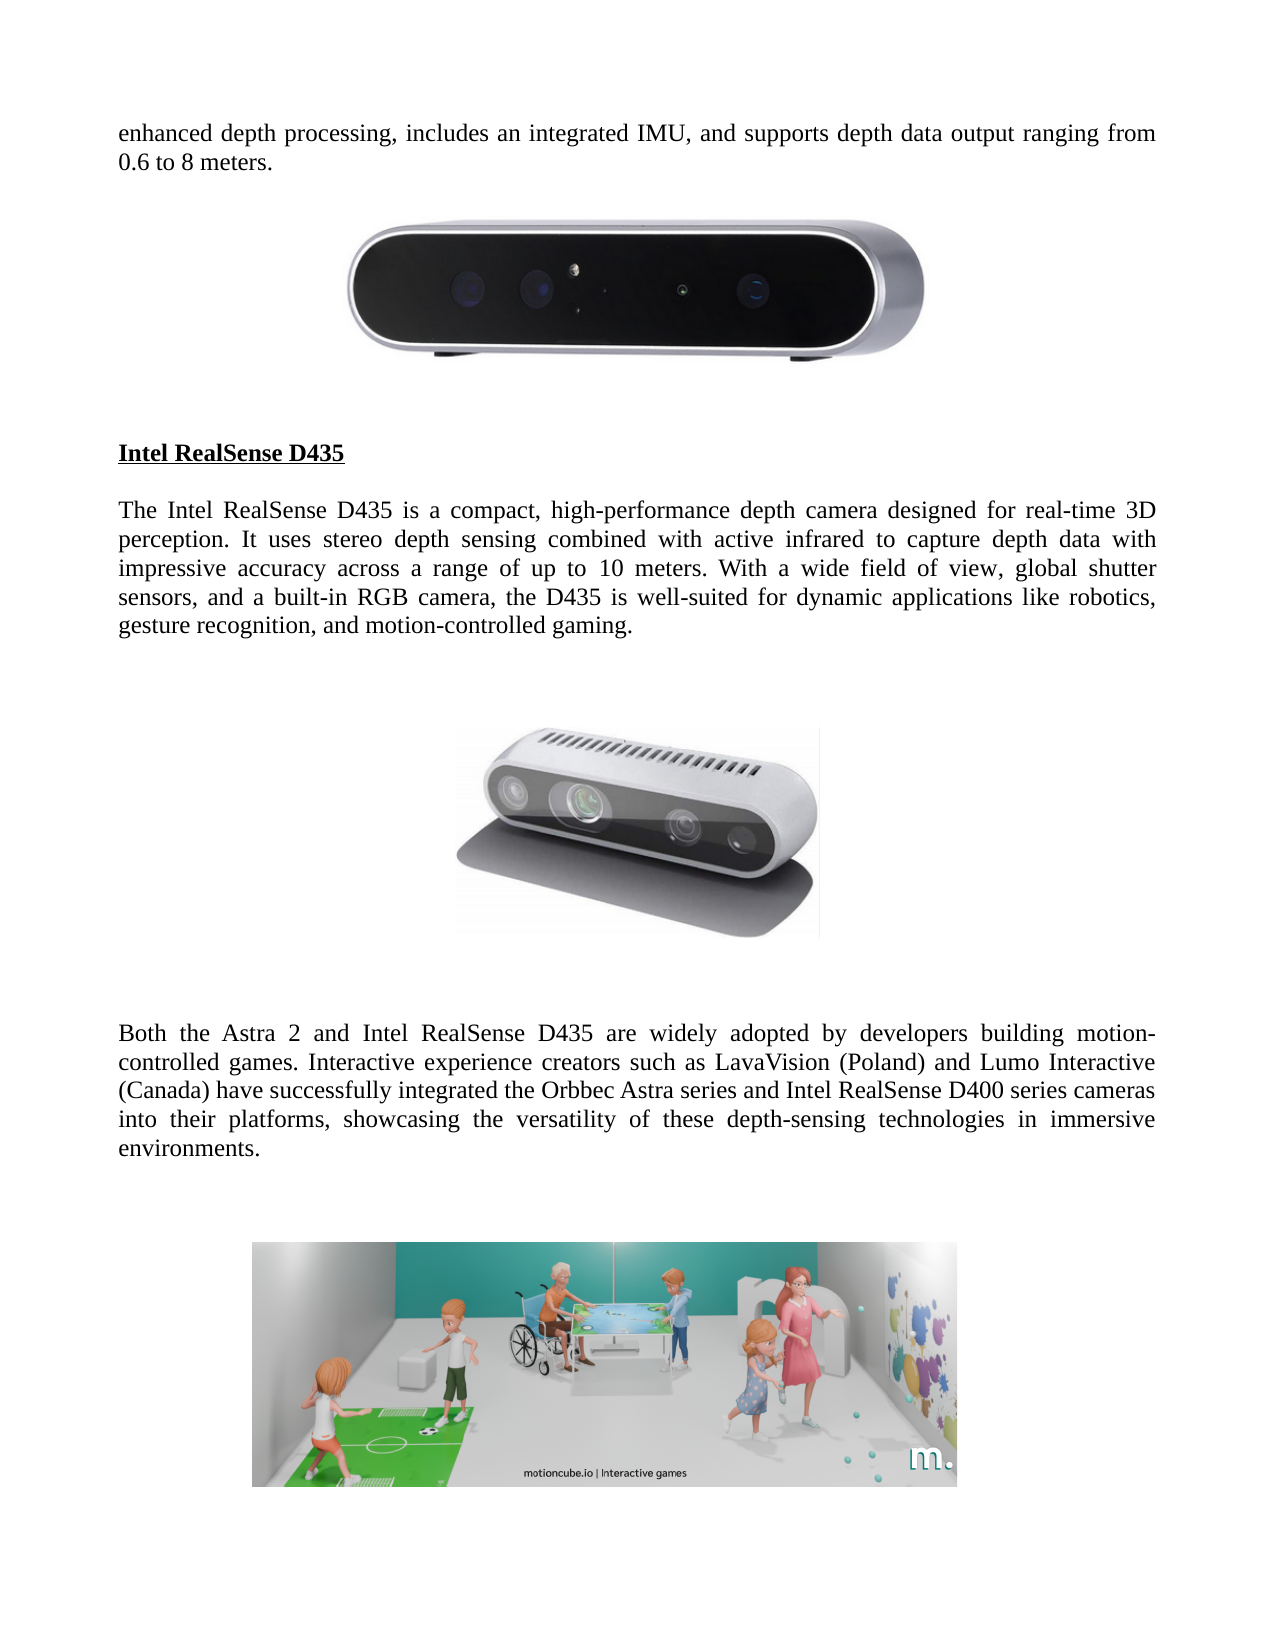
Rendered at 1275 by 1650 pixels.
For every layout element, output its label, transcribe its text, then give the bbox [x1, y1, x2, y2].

picture [335, 205, 940, 388]
text Both the Astra 2 and Intel RealSense D435 are widely adopted by developers building motion-controlled games. Interactive experience creators such as LavaVision (Poland) and Lumo Interactive (Canada) have successfully integrated the Orbbec Astra series and Intel RealSense D400 series cameras into their platforms, showcasing the versatility of these depth-sensing technologies in immersive environments. [118, 1018, 1157, 1162]
picture [455, 727, 820, 944]
text enhanced depth processing, includes an integrated IMU, and supports depth data output ranging from 0.6 to 8 meters. [118, 118, 1157, 176]
text Intel RealSense D435 [118, 438, 1157, 467]
text The Intel RealSense D435 is a compact, high-performance depth camera designed for real-time 3D perception. It uses stereo depth sensing combined with active infrared to capture depth data with impressive accuracy across a range of up to 10 meters. With a wide field of view, global shutter sensors, and a built-in RGB camera, the D435 is well-suited for dynamic applications like robotics, gesture recognition, and motion-controlled gaming. [118, 496, 1157, 639]
picture [252, 1242, 958, 1487]
